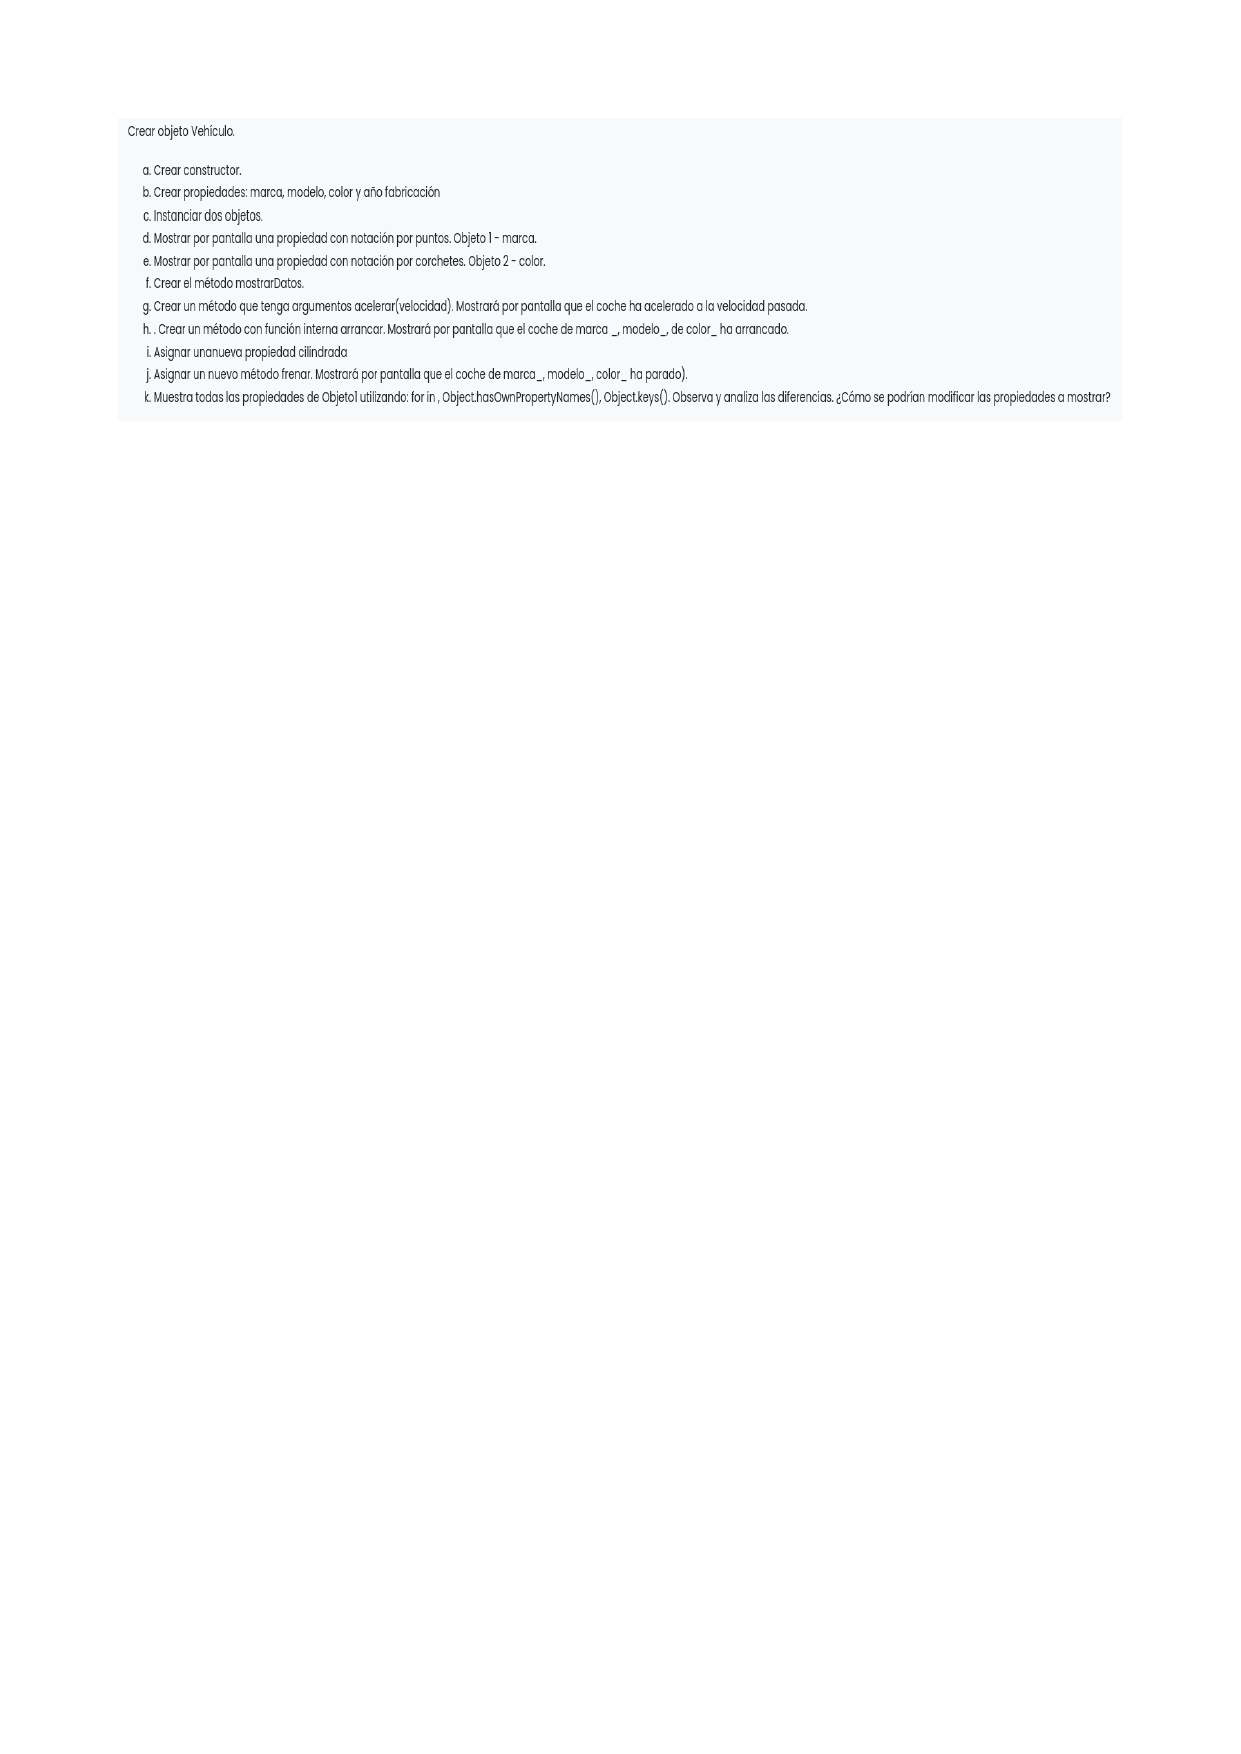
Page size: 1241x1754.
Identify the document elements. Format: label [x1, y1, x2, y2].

picture [118, 118, 1123, 421]
